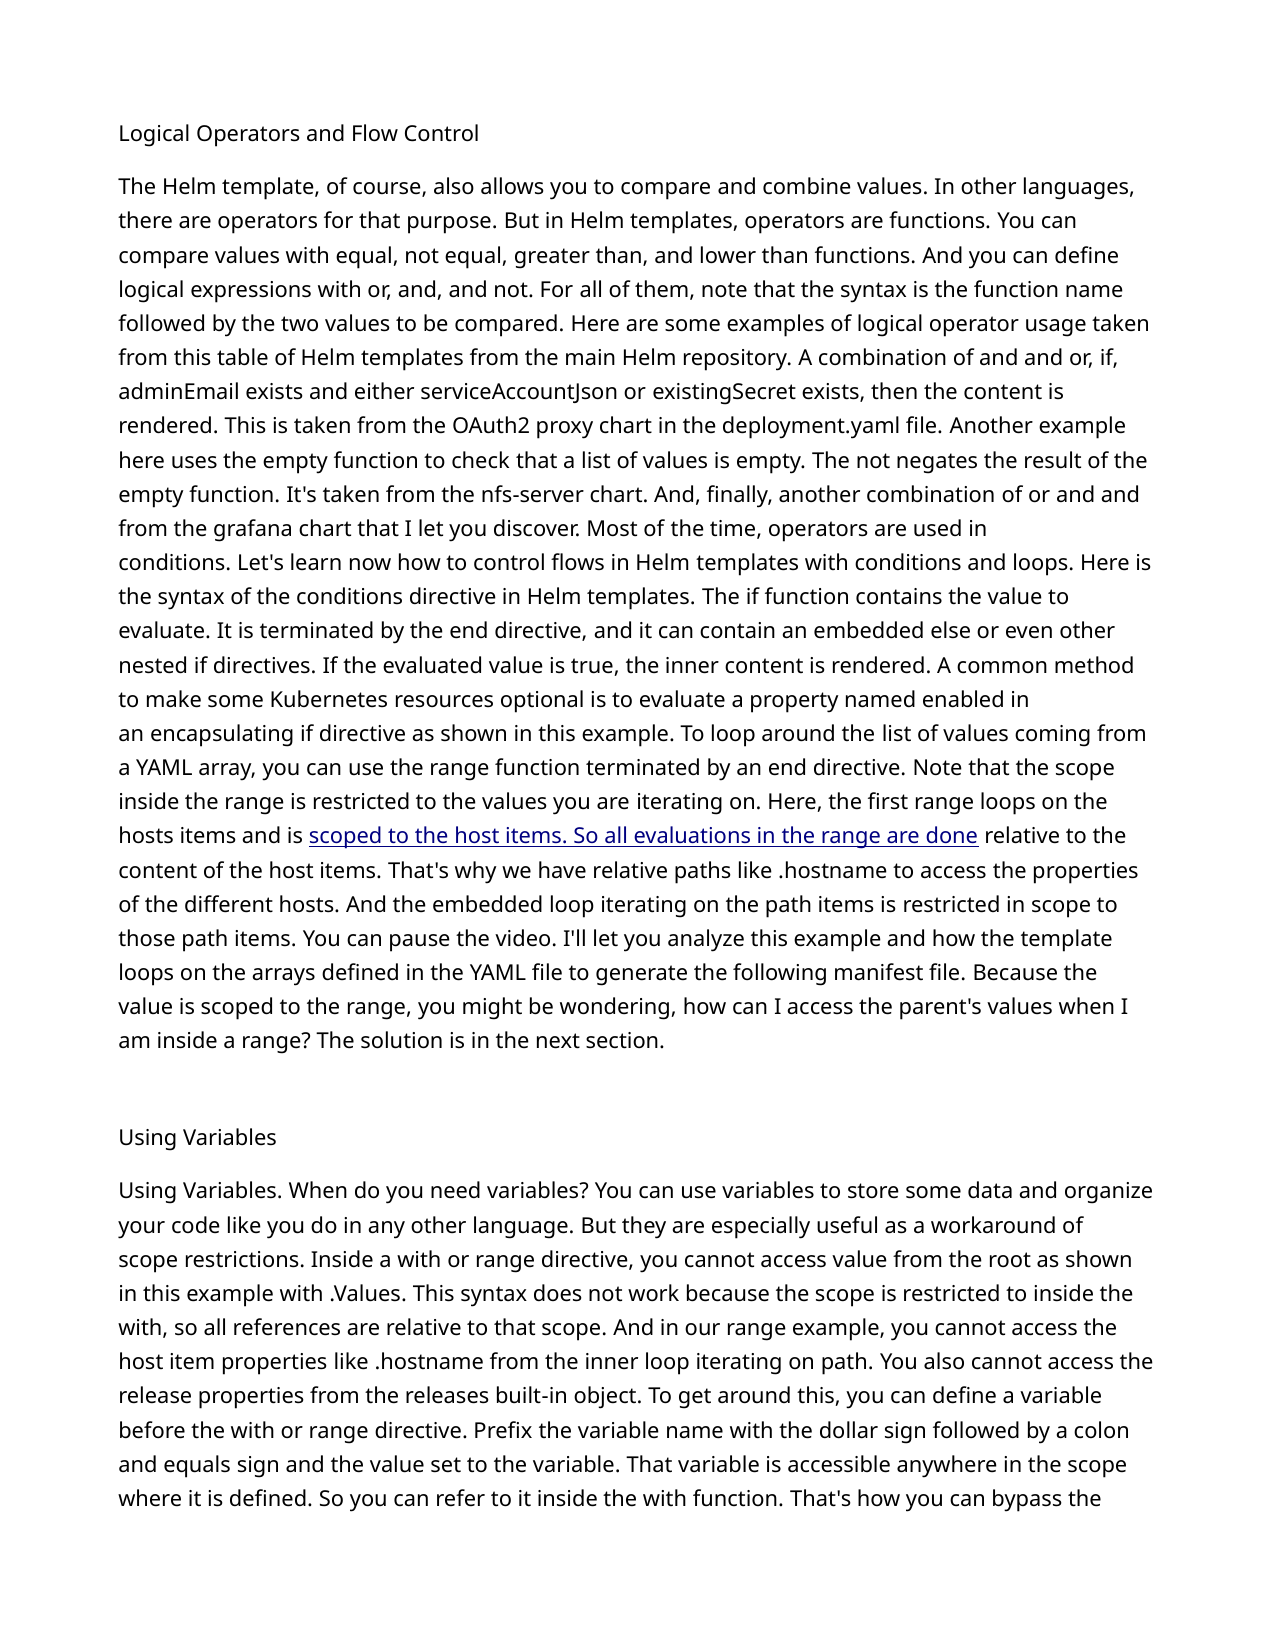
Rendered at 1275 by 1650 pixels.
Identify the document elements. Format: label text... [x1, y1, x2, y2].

text Using Variables. When do you need variables? You can use variables to store some data and organize your code like you do in any other language. But they are especially useful as a workaround of scope restrictions. Inside a with or range directive, you cannot access value from the root as shown in this example with .Values. This syntax does not work because the scope is restricted to inside the with, so all references are relative to that scope. And in our range example, you cannot access the host item properties like .hostname from the inner loop iterating on path. You also cannot access the release properties from the releases built‑in object. To get around this, you can define a variable before the with or range directive. Prefix the variable name with the dollar sign followed by a colon and equals sign and the value set to the variable. That variable is accessible anywhere in the scope where it is defined. So you can refer to it inside the with function. That's how you can bypass the [118, 1175, 1157, 1513]
subtitle Logical Operators and Flow Control [118, 118, 1157, 148]
subtitle Using Variables [118, 1122, 1157, 1152]
text The Helm template, of course, also allows you to compare and combine values. In other languages, there are operators for that purpose. But in Helm templates, operators are functions. You can compare values with equal, not equal, greater than, and lower than functions. And you can define logical expressions with or, and, and not. For all of them, note that the syntax is the function name followed by the two values to be compared. Here are some examples of logical operator usage taken from this table of Helm templates from the main Helm repository. A combination of and and or, if, adminEmail exists and either serviceAccountJson or existingSecret exists, then the content is rendered. This is taken from the OAuth2 proxy chart in the deployment.yaml file. Another example here uses the empty function to check that a list of values is empty. The not negates the result of the empty function. It's taken from the nfs‑server chart. And, finally, another combination of or and and from the grafana chart that I let you discover. Most of the time, operators are used in conditions. Let's learn now how to control flows in Helm templates with conditions and loops. Here is the syntax of the conditions directive in Helm templates. The if function contains the value to evaluate. It is terminated by the end directive, and it can contain an embedded else or even other nested if directives. If the evaluated value is true, the inner content is rendered. A common method to make some Kubernetes resources optional is to evaluate a property named enabled in an encapsulating if directive as shown in this example. To loop around the list of values coming from a YAML array, you can use the range function terminated by an end directive. Note that the scope inside the range is restricted to the values you are iterating on. Here, the first range loops on the hosts items and is scoped to the host items. So all evaluations in the range are done relative to the content of the host items. That's why we have relative paths like .hostname to access the properties of the different hosts. And the embedded loop iterating on the path items is restricted in scope to those path items. You can pause the video. I'll let you analyze this example and how the template loops on the arrays defined in the YAML file to generate the following manifest file. Because the value is scoped to the range, you might be wondering, how can I access the parent's values when I am inside a range? The solution is in the next section. [118, 171, 1157, 1055]
